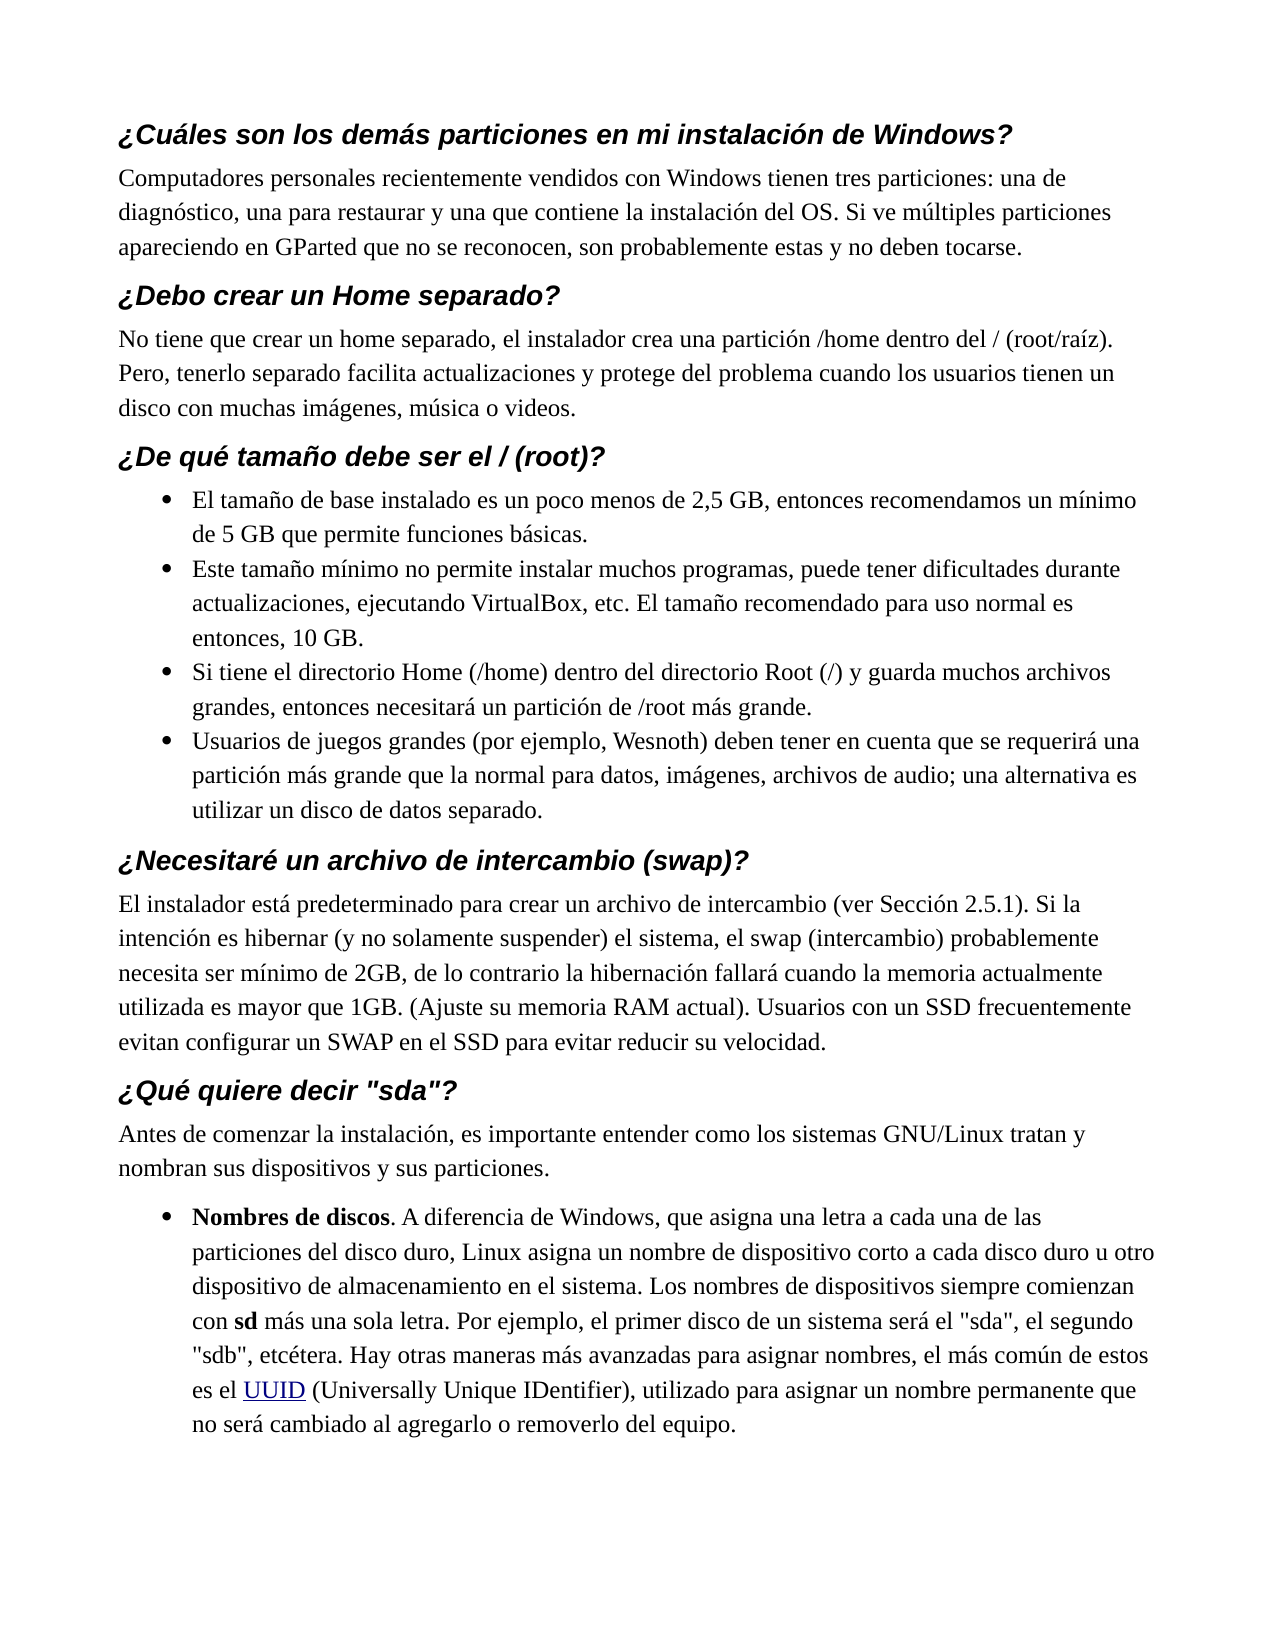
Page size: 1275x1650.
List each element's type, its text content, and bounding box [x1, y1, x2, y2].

text Antes de comenzar la instalación, es importante entender como los sistemas GNU/Linux tratan y nombran sus dispositivos y sus particiones. [118, 1119, 1157, 1182]
subtitle ¿Cuáles son los demás particiones en mi instalación de Windows? [118, 118, 1157, 151]
list El tamaño de base instalado es un poco menos de 2,5 GB, entonces recomendamos un mínimo de 5 GB que permite funciones básicas. [162, 485, 1157, 548]
list Este tamaño mínimo no permite instalar muchos programas, puede tener dificultades durante actualizaciones, ejecutando VirtualBox, etc. El tamaño recomendado para uso normal es entonces, 10 GB. [162, 554, 1157, 651]
text Computadores personales recientemente vendidos con Windows tienen tres particiones: una de diagnóstico, una para restaurar y una que contiene la instalación del OS. Si ve múltiples particiones apareciendo en GParted que no se reconocen, son probablemente estas y no deben tocarse. [118, 163, 1157, 261]
subtitle ¿De qué tamaño debe ser el / (root)? [118, 440, 1157, 472]
text El instalador está predeterminado para crear un archivo de intercambio (ver Sección 2.5.1). Si la intención es hibernar (y no solamente suspender) el sistema, el swap (intercambio) probablemente necesita ser mínimo de 2GB, de lo contrario la hibernación fallará cuando la memoria actualmente utilizada es mayor que 1GB. (Ajuste su memoria RAM actual). Usuarios con un SSD frecuentemente evitan configurar un SWAP en el SSD para evitar reducir su velocidad. [118, 889, 1157, 1056]
subtitle ¿Debo crear un Home separado? [118, 279, 1157, 311]
list Nombres de discos. A diferencia de Windows, que asigna una letra a cada una de las particiones del disco duro, Linux asigna un nombre de dispositivo corto a cada disco duro u otro dispositivo de almacenamiento en el sistema. Los nombres de dispositivos siempre comienzan con sd más una sola letra. Por ejemplo, el primer disco de un sistema será el "sda", el segundo "sdb", etcétera. Hay otras maneras más avanzadas para asignar nombres, el más común de estos es el UUID (Universally Unique IDentifier), utilizado para asignar un nombre permanente que no será cambiado al agregarlo o removerlo del equipo. [162, 1202, 1157, 1438]
list Si tiene el directorio Home (/home) dentro del directorio Root (/) y guarda muchos archivos grandes, entonces necesitará un partición de /root más grande. [162, 657, 1157, 720]
list Usuarios de juegos grandes (por ejemplo, Wesnoth) deben tener en cuenta que se requerirá una partición más grande que la normal para datos, imágenes, archivos de audio; una alternativa es utilizar un disco de datos separado. [162, 726, 1157, 824]
subtitle ¿Necesitaré un archivo de intercambio (swap)? [118, 844, 1157, 876]
text No tiene que crear un home separado, el instalador crea una partición /home dentro del / (root/raíz). Pero, tenerlo separado facilita actualizaciones y protege del problema cuando los usuarios tienen un disco con muchas imágenes, música o videos. [118, 324, 1157, 422]
subtitle ¿Qué quiere decir "sda"? [118, 1074, 1157, 1106]
